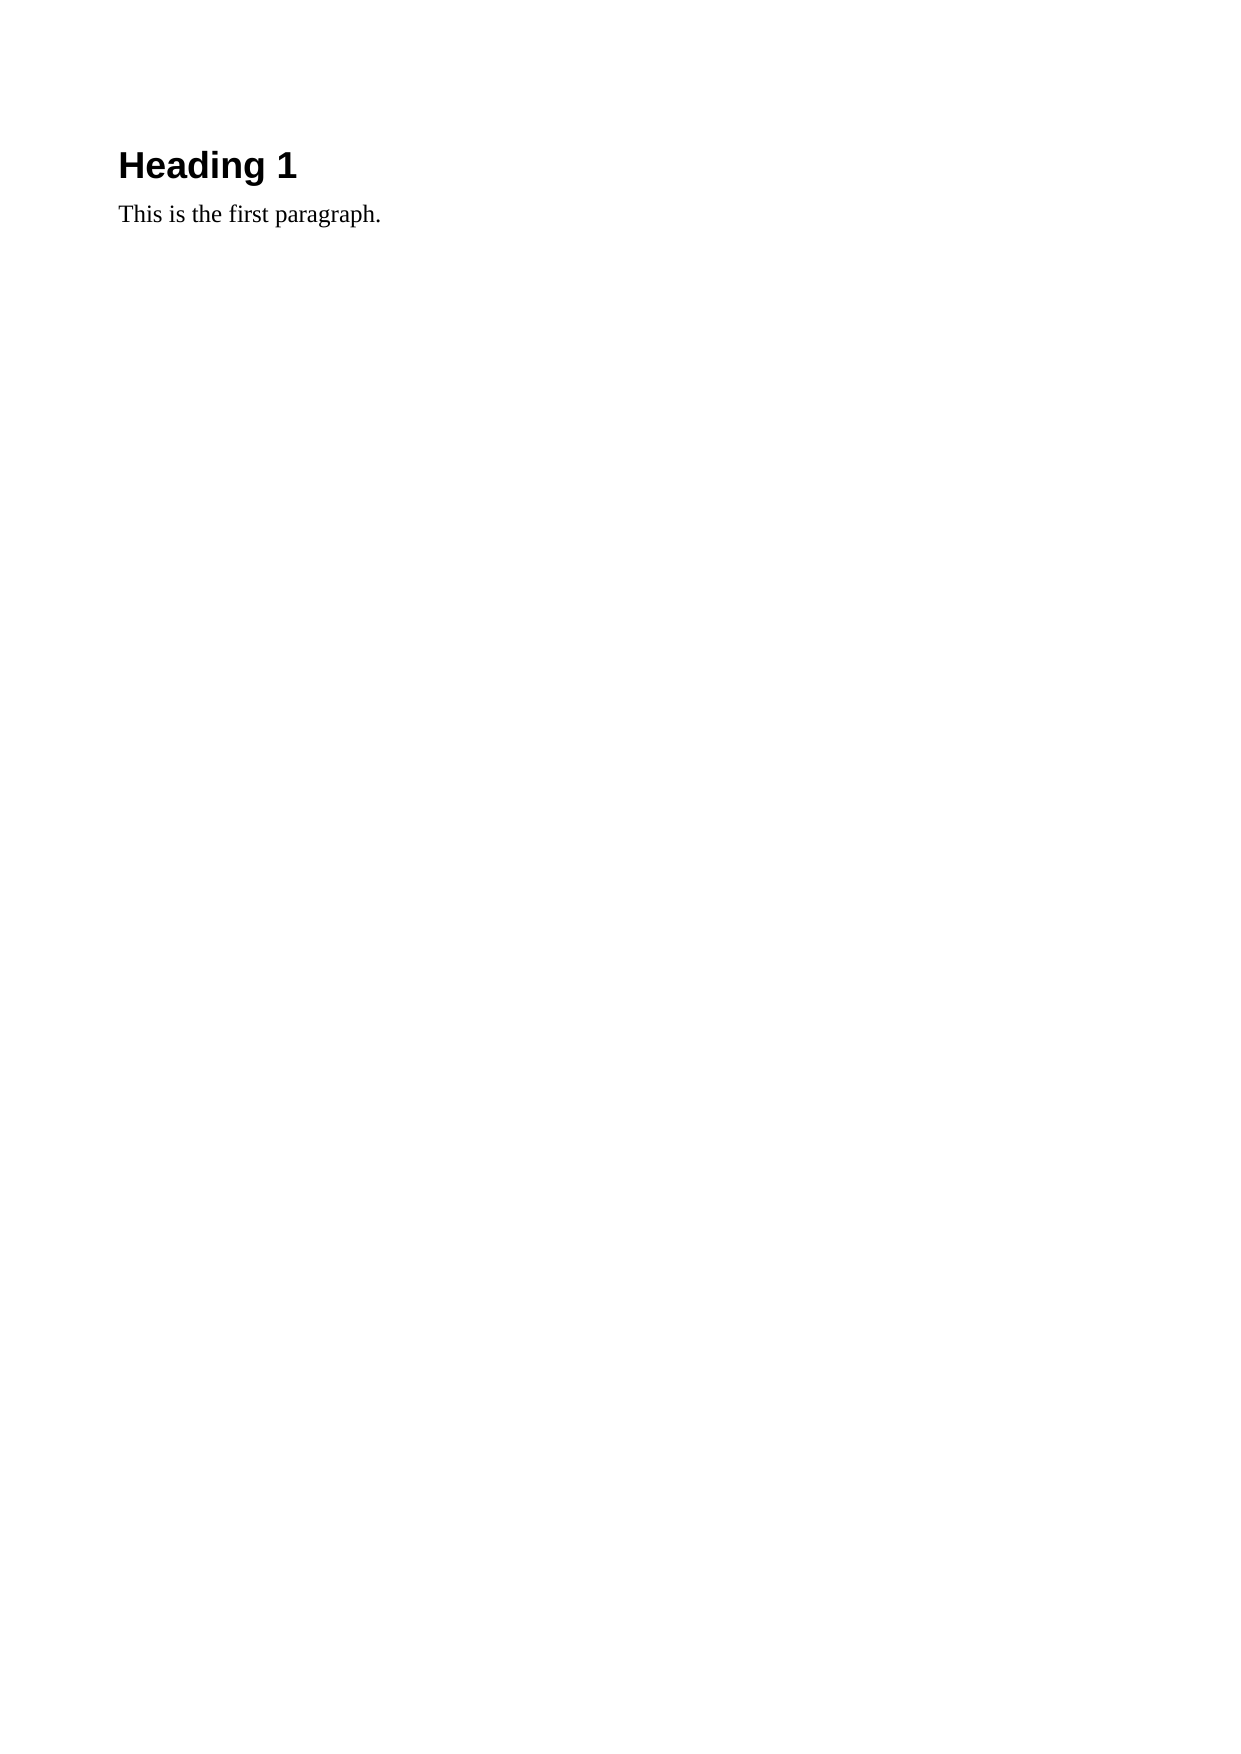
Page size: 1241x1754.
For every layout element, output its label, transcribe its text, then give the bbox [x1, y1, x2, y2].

text This is the first paragraph. [118, 199, 1122, 227]
subtitle Heading 1 [118, 143, 1122, 186]
